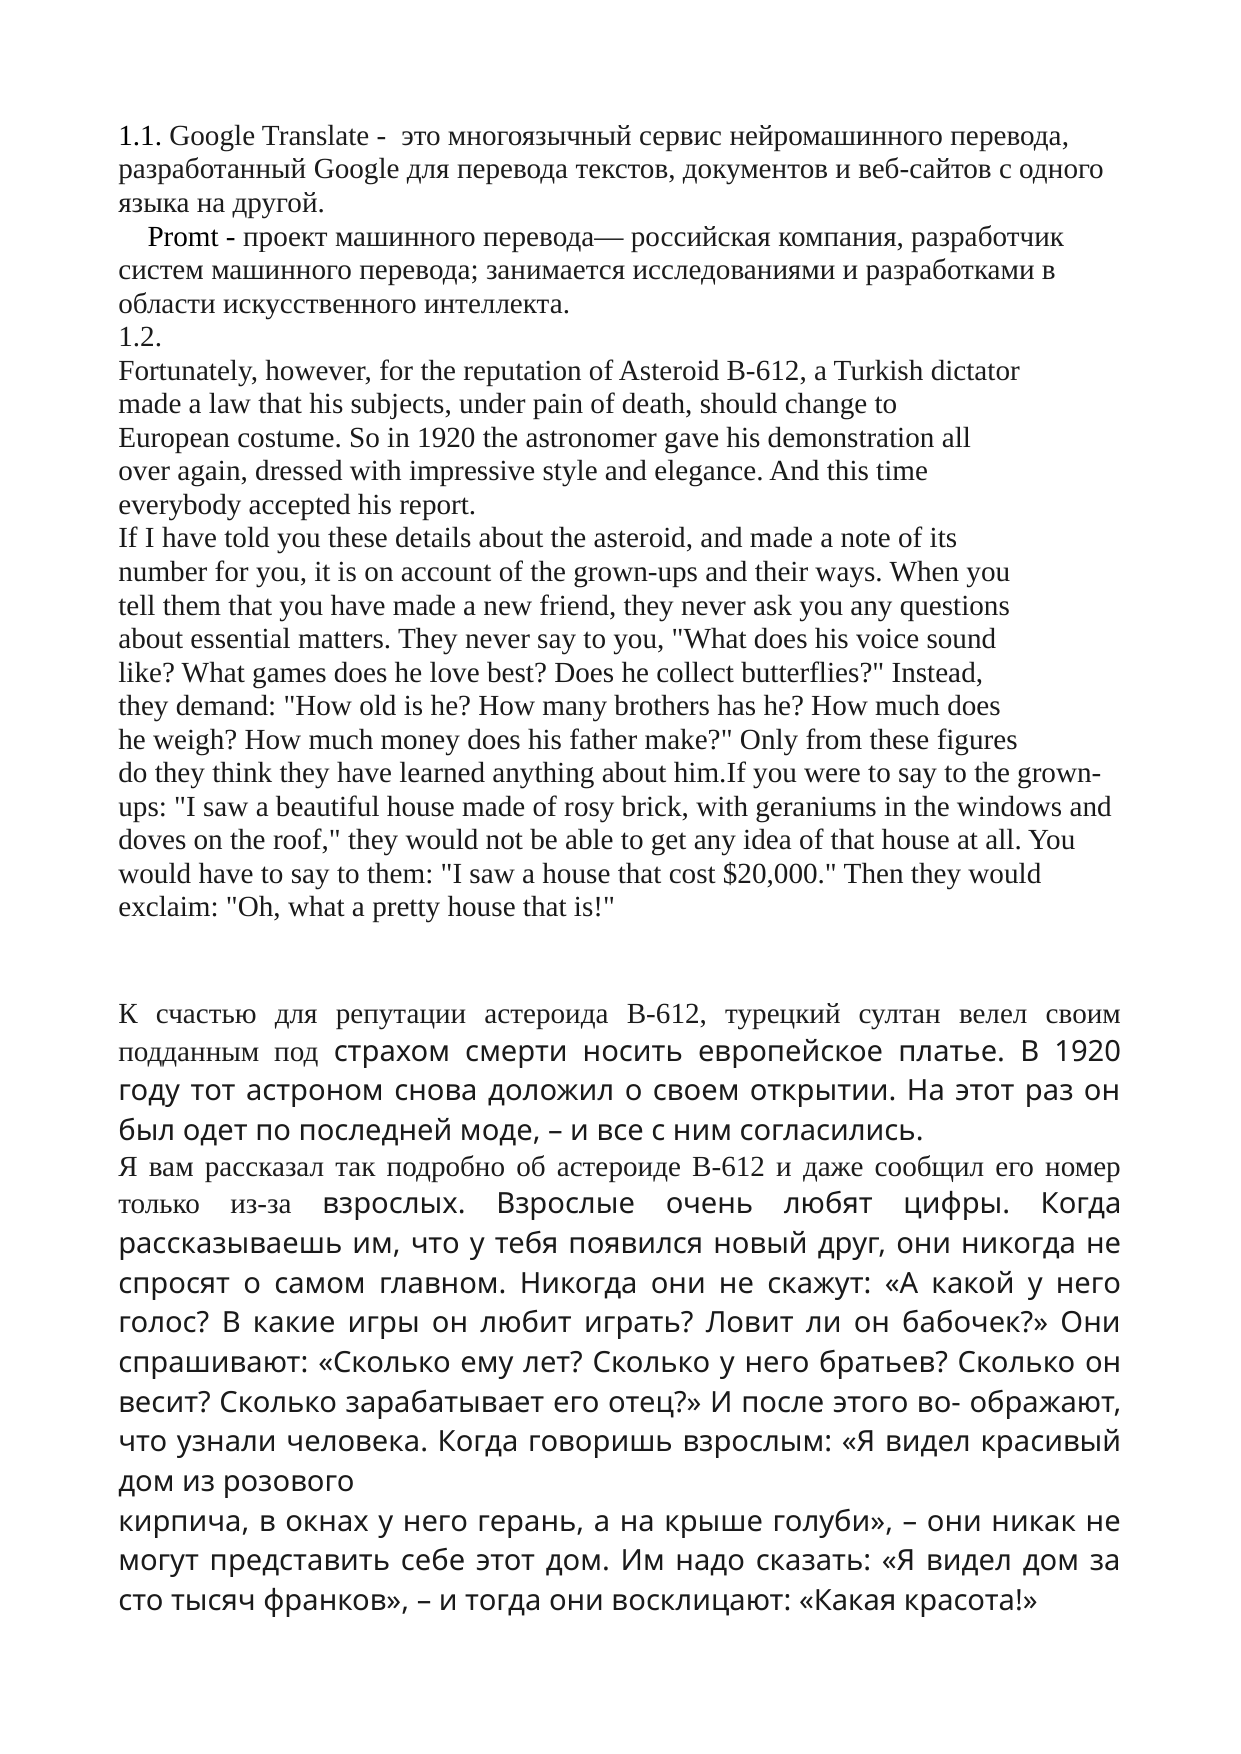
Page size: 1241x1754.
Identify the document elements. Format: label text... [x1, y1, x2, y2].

text кирпича, в окнах у него герань, а на крыше голуби», – они никак не могут представить себе этот дом. Им надо сказать: «Я видел дом за сто тысяч франков», – и тогда они восклицают: «Какая красота!» [118, 1500, 1122, 1619]
text Fortunately, however, for the reputation of Asteroid B-612, a Turkish dictator [118, 353, 1122, 386]
text If I have told you these details about the asteroid, and made a note of its [118, 521, 1122, 554]
text like? What games does he love best? Does he collect butterflies?" Instead, [118, 655, 1122, 688]
text over again, dressed with impressive style and elegance. And this time [118, 453, 1122, 487]
text 1.2. [118, 319, 1122, 353]
text number for you, it is on account of the grown-ups and their ways. When you [118, 554, 1122, 588]
text do they think they have learned anything about him.If you were to say to the grown-ups: "I saw a beautiful house made of rosy brick, with geraniums in the windows and doves on the roof," they would not be able to get any idea of that house at all. You would have to say to them: "I saw a house that cost $20,000." Then they would exclaim: "Oh, what a pretty house that is!" [118, 755, 1122, 923]
text Я вам рассказал так подробно об астероиде В-612 и даже сообщил его номер только из-за взрослых. Взрослые очень любят цифры. Когда рассказываешь им, что у тебя появился новый друг, они никогда не спросят о самом главном. Никогда они не скажут: «А какой у него голос? В какие игры он любит играть? Ловит ли он бабочек?» Они спрашивают: «Сколько ему лет? Сколько у него братьев? Сколько он весит? Сколько зарабатывает его отец?» И после этого во- ображают, что узнали человека. Когда говоришь взрослым: «Я видел красивый дом из розового [118, 1149, 1122, 1500]
text Promt - проект машинного перевода— российская компания, разработчик систем машинного перевода; занимается исследованиями и разработками в области искусственного интеллекта. [118, 219, 1122, 319]
text about essential matters. They never say to you, "What does his voice sound [118, 621, 1122, 655]
text made a law that his subjects, under pain of death, should change to [118, 386, 1122, 420]
text 1.1. Google Translate - это многоязычный сервис нейромашинного перевода, разработанный Google для перевода текстов, документов и веб-сайтов с одного языка на другой. [118, 118, 1122, 219]
text К счастью для репутации астероида В-612, турецкий султан велел своим подданным под страхом смерти носить европейское платье. В 1920 году тот астроном снова доложил о своем открытии. На этот раз он был одет по последней моде, – и все с ним согласились. [118, 996, 1122, 1149]
text tell them that you have made a new friend, they never ask you any questions [118, 588, 1122, 621]
text European costume. So in 1920 the astronomer gave his demonstration all [118, 420, 1122, 453]
text he weigh? How much money does his father make?" Only from these figures [118, 722, 1122, 755]
text they demand: "How old is he? How many brothers has he? How much does [118, 688, 1122, 722]
text everybody accepted his report. [118, 487, 1122, 521]
